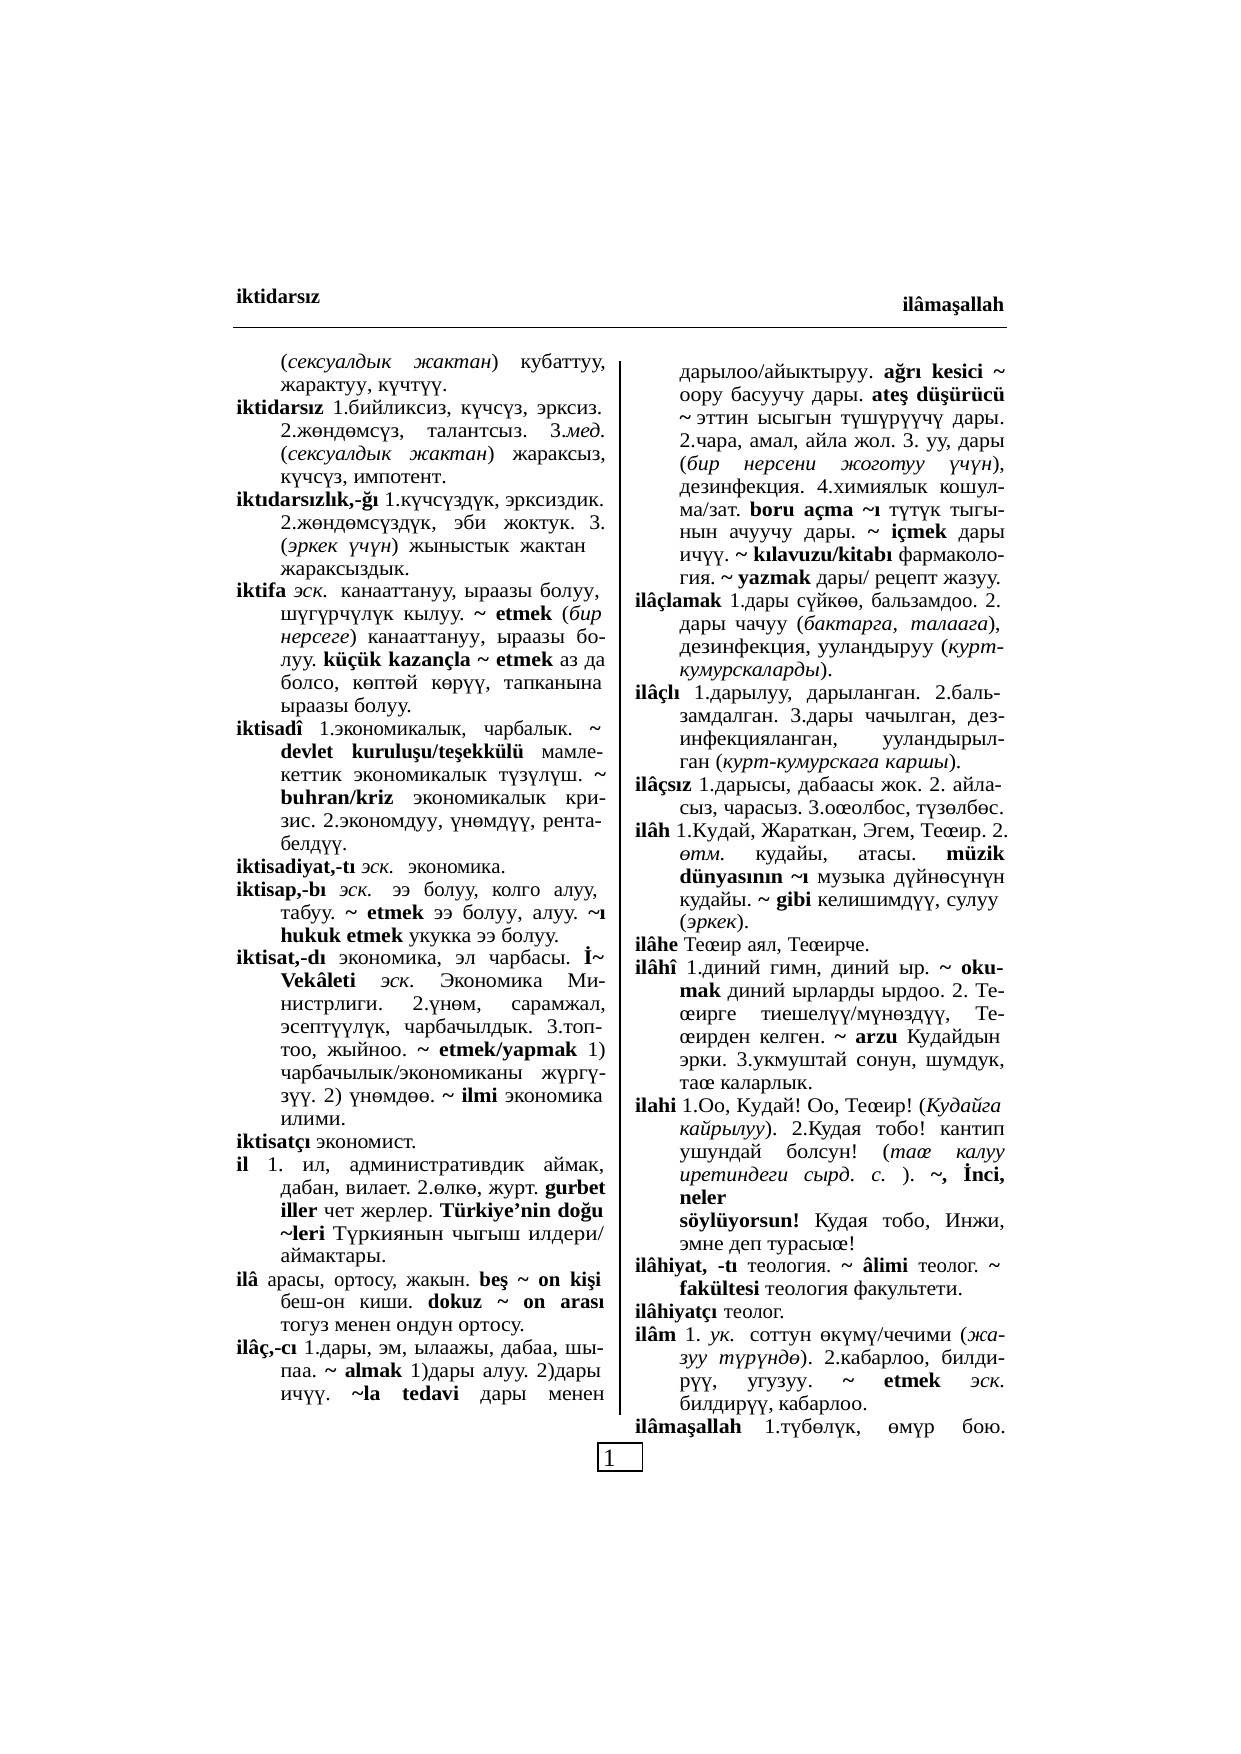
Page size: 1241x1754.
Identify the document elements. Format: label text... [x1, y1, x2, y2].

text эрки. 3.укмуштай сонун, шумдук, таœ каларлык. [679, 1048, 1005, 1094]
text кеттик экономикалык түзүлүш. ~ buhran/kriz экономикалык кри- зис. 2.экономдуу, үнөмдүү, рента- [280, 763, 606, 832]
text söylüyorsun! Кудая тобо, Инжи, эмне деп турасыœ! [679, 1209, 1005, 1254]
text iktisadiyat,-tı эск. экономика. [236, 855, 606, 878]
text ilâç,-cı 1.дары, эм, ылаажы, дабаа, шы- паа. ~ almak 1)дары алуу. 2)дары [236, 1336, 606, 1382]
text ilâmaşallah 1.түбөлүк, өмүр бою. [635, 1415, 1065, 1438]
text тогуз менен ондун ортосу. [280, 1313, 526, 1336]
text дабан, вилает. 2.өлкө, журт. gurbet iller чет жерлер. Türkiye’nin doğu [280, 1176, 606, 1222]
text iktıdarsızlık,-ğı 1.күчсүздүк, эрксиздик. [236, 488, 606, 511]
text кумурскаларды). [679, 658, 837, 681]
text тоо, жыйноо. ~ etmek/yapmak 1) чарбачылык/экономиканы жүргү- зүү. 2) үнөмдөө. ~ ilmi экономика [280, 1038, 606, 1107]
text өтм. кудайы, атасы. müzik dünyasının ~ı музыка дүйнөсүнүн кудайы. ~ gibi келишимдүү, сулуу [679, 842, 1004, 911]
text iktisadî 1.экономикалык, чарбалык. ~ devlet kuruluşu/teşekkülü мамле- [236, 717, 606, 763]
text (эркек). [679, 911, 752, 933]
text дары чачуу (бактарга, талаага), [679, 612, 1004, 635]
text iktisatçı экономист. [236, 1130, 606, 1153]
text кайрылуу). 2.Кудая тобо! кантип ушундай болсун! (таœ калуу иретиндеги сырд. с. ). ~, İnci, neler [679, 1117, 1005, 1209]
text замдалган. 3.дары чачылган, дез- инфекцияланган, ууландырыл- ган (курт-кумурскага каршы). [679, 704, 1005, 773]
text беш-он киши. dokuz ~ on arası [280, 1291, 606, 1313]
text 2.жөндөмсүздүк, эби жоктук. 3.(эркек үчүн) жыныстык жактан [280, 511, 606, 557]
text ilâm 1. ук. соттун өкүмү/чечими (жа- [635, 1323, 1043, 1346]
text iktifa эск. канааттануу, ыраазы болуу, шүгүрчүлүк кылуу. ~ etmek (бир [236, 579, 606, 625]
text ilâmaşallah [902, 292, 1065, 316]
text (сексуалдык жактан) кубаттуу, жарактуу, күчтүү. [280, 350, 606, 396]
text аймактары. [280, 1244, 388, 1268]
text табуу. ~ etmek ээ болуу, алуу. ~ı hukuk etmek укукка ээ болуу. [280, 901, 606, 947]
text дарылоо/айыктыруу. ağrı kesici ~ оору басуучу дары. ateş düşürücü ~ эттин ысыгын түшүрүүчү дары. 2.чара, амал, айла жол. 3. уу, дары (бир нерсени жоготуу үчүн), дезинфекция. 4.химиялык кошул- ма/зат. boru açma ~ı түтүк тыгы- нын ачуучу дары. ~ içmek дары ичүү. ~ kılavuzu/kitabı фармаколо- гия. ~ yazmak дары/ рецепт жазуу. [679, 359, 1005, 589]
text ilâçlı 1.дарылуу, дарыланган. 2.баль- [635, 681, 1065, 704]
text дезинфекция, ууландыруу (курт- [679, 635, 1008, 658]
text илими. [280, 1107, 347, 1130]
text mak диний ырларды ырдоо. 2. Те- œирге тиешелүү/мүнөздүү, Те- œирден келген. ~ arzu Кудайдын [679, 979, 1005, 1048]
text жараксыздык. [280, 557, 413, 579]
text ичүү. ~la tedavi дары менен [280, 1382, 605, 1405]
text ilâ арасы, ортосу, жакын. beş ~ on kişi [236, 1268, 606, 1291]
text ilâh 1.Кудай, Жараткан, Эгем, Теœир. 2. [635, 819, 1065, 842]
text ilahi 1.Оо, Кудай! Оо, Теœир! (Кудайга [635, 1094, 1043, 1117]
text iktisat,-dı экономика, эл чарбасы. İ~ [236, 947, 606, 969]
text ilâçsız 1.дарысы, дабаасы жок. 2. айла- сыз, чарасыз. 3.оœолбос, түзөлбөс. [635, 773, 1037, 819]
text 2.жөндөмсүз, талантсыз. 3.мед. (сексуалдык жактан) жараксыз, күчcүз, импотент. [280, 419, 606, 488]
text iktisap,-bı эск. ээ болуу, колго алуу, [236, 878, 606, 901]
text fakültesi теология факультети. [679, 1277, 965, 1300]
text зуу түрүндө). 2.кабарлоо, билди- рүү, угузуу. ~ etmek эск. билдирүү, кабарлоо. [679, 1346, 1005, 1415]
text ilâhî 1.диний гимн, диний ыр. ~ oku- [635, 956, 1065, 979]
text белдүү. [280, 832, 351, 855]
text iktidarsız [236, 284, 321, 308]
text ыраазы болуу. [280, 694, 415, 717]
text ilâhiyatçı теолог. [635, 1300, 1043, 1323]
text нерсеге) канааттануу, ыраазы бо- луу. küçük kazançla ~ etmek аз да болсо, көптөй көрүү, тапканына [280, 626, 606, 694]
text ~leri Түркиянын чыгыш илдери/ [280, 1222, 606, 1244]
text Vekâleti эск. Экономика Ми- нистрлиги. 2.үнөм, сарамжал, эсептүүлүк, чарбачылдык. 3.топ- [280, 969, 606, 1038]
text iktidarsız 1.бийликсиз, күчсүз, эрксиз. [236, 396, 606, 419]
text ilâhe Теœир аял, Теœирче. [635, 933, 1065, 956]
text il 1. ил, административдик аймак, [236, 1153, 606, 1176]
text ilâhiyat, -tı теология. ~ âlimi теолог. ~ [635, 1254, 1043, 1277]
text ilâçlamak 1.дары сүйкөө, бальзамдоо. 2. [635, 589, 1043, 612]
